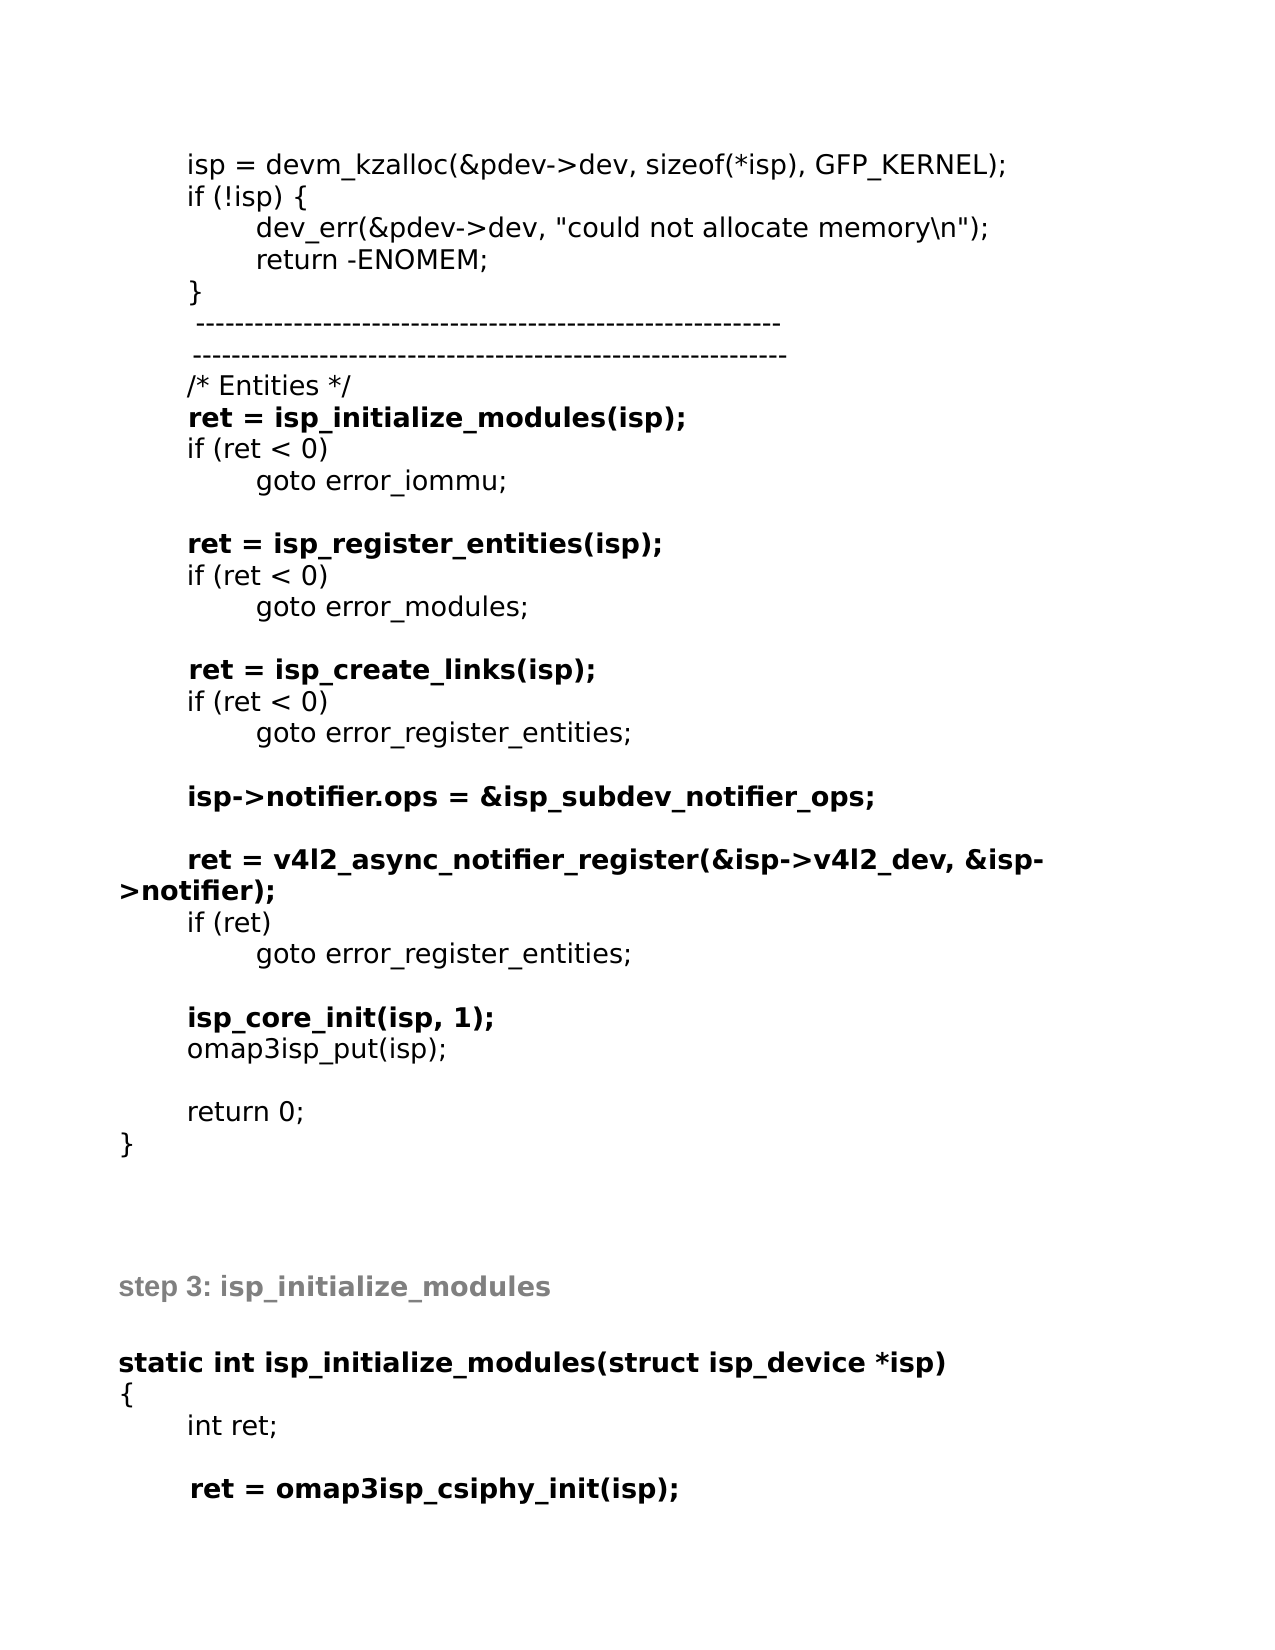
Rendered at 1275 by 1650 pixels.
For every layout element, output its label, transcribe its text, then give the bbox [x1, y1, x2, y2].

text isp->notifier.ops = &isp_subdev_notifier_ops; [118, 781, 1157, 812]
text static int isp_initialize_modules(struct isp_device *isp) [118, 1347, 1157, 1378]
text omap3isp_put(isp); [118, 1033, 1157, 1065]
text goto error_iommu; [118, 465, 1157, 497]
text if (ret < 0) [118, 686, 1157, 718]
text goto error_register_entities; [118, 718, 1157, 749]
text ret = omap3isp_csiphy_init(isp); [118, 1473, 1157, 1505]
subtitle step 3: isp_initialize_modules [118, 1269, 1157, 1303]
text { [118, 1378, 1157, 1410]
text ret = v4l2_async_notifier_register(&isp->v4l2_dev, &isp->notifier); [118, 844, 1157, 907]
text if (ret) [118, 907, 1157, 939]
text int ret; [118, 1410, 1157, 1442]
text /* Entities */ [118, 371, 1157, 402]
text if (!isp) { [118, 181, 1157, 213]
text ret = isp_create_links(isp); [118, 655, 1157, 686]
text ret = isp_register_entities(isp); [118, 528, 1157, 560]
text ------------------------------------------------------------ [118, 307, 1157, 339]
text } [118, 276, 1157, 307]
text if (ret < 0) [118, 560, 1157, 592]
text goto error_modules; [118, 592, 1157, 623]
text isp = devm_kzalloc(&pdev->dev, sizeof(*isp), GFP_KERNEL); [118, 150, 1157, 181]
text ret = isp_initialize_modules(isp); [118, 402, 1157, 434]
text } [118, 1128, 1157, 1160]
text goto error_register_entities; [118, 939, 1157, 970]
text ------------------------------------------------------------- [118, 339, 1157, 371]
text dev_err(&pdev->dev, "could not allocate memory\n"); [118, 213, 1157, 244]
text return 0; [118, 1097, 1157, 1128]
text if (ret < 0) [118, 434, 1157, 465]
text return -ENOMEM; [118, 244, 1157, 276]
text isp_core_init(isp, 1); [118, 1002, 1157, 1033]
